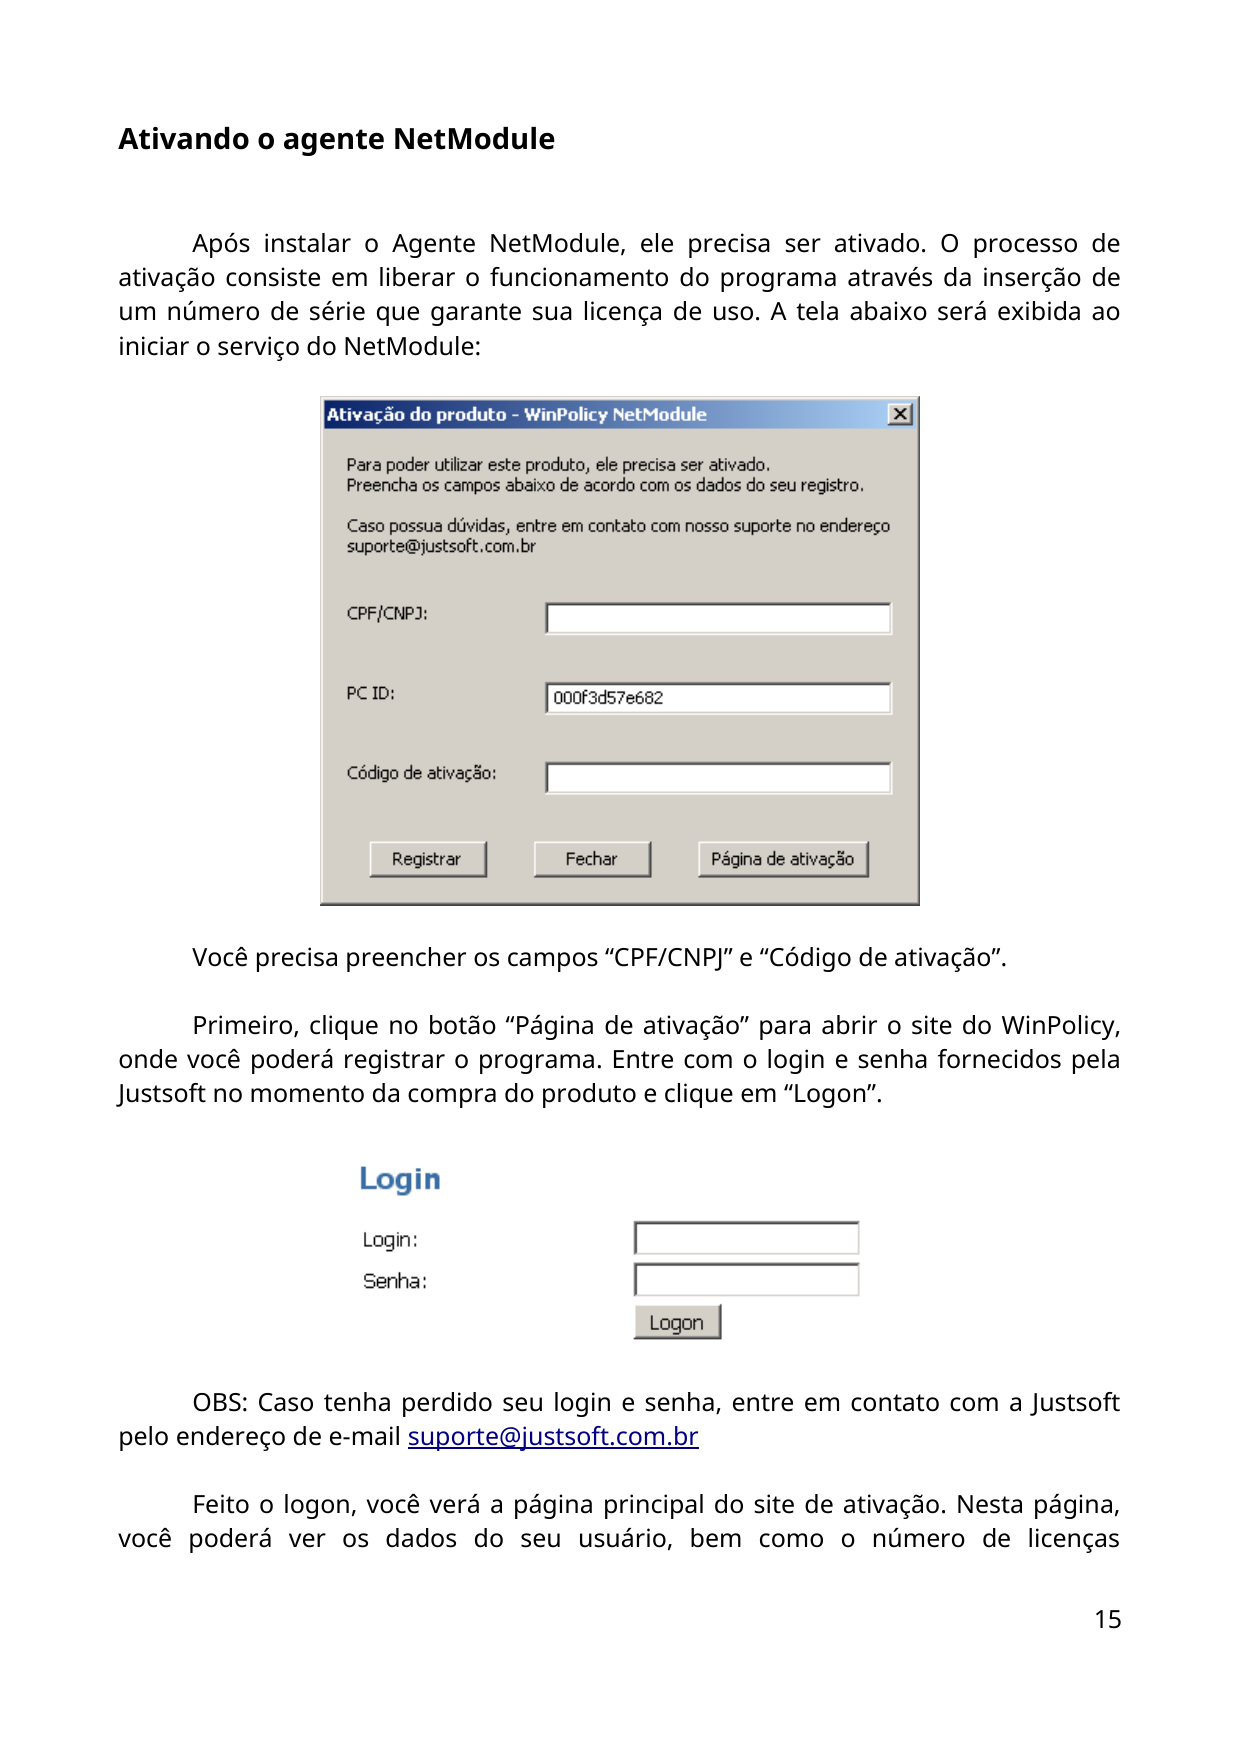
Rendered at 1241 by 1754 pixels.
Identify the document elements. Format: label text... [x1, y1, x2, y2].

text Ativando o agente NetModule [118, 118, 1122, 158]
picture [320, 396, 920, 906]
text Após instalar o Agente NetModule, ele precisa ser ativado. O processo de ativação consiste em liberar o funcionamento do programa através da inserção de um número de série que garante sua licença de uso. A tela abaixo será exibida ao iniciar o serviço do NetModule: [118, 226, 1122, 362]
text Feito o logon, você verá a página principal do site de ativação. Nesta página, você poderá ver os dados do seu usuário, bem como o número de licenças [118, 1487, 1122, 1555]
text Você precisa preencher os campos “CPF/CNPJ” e “Código de ativação”. [118, 940, 1122, 974]
text OBS: Caso tenha perdido seu login e senha, entre em contato com a Justsoft pelo endereço de e-mail suporte@justsoft.com.br [118, 1384, 1122, 1453]
text Primeiro, clique no botão “Página de ativação” para abrir o site do WinPolicy, onde você poderá registrar o programa. Entre com o login e senha fornecidos pela Justsoft no momento da compra do produto e clique em “Logon”. [118, 1008, 1122, 1110]
